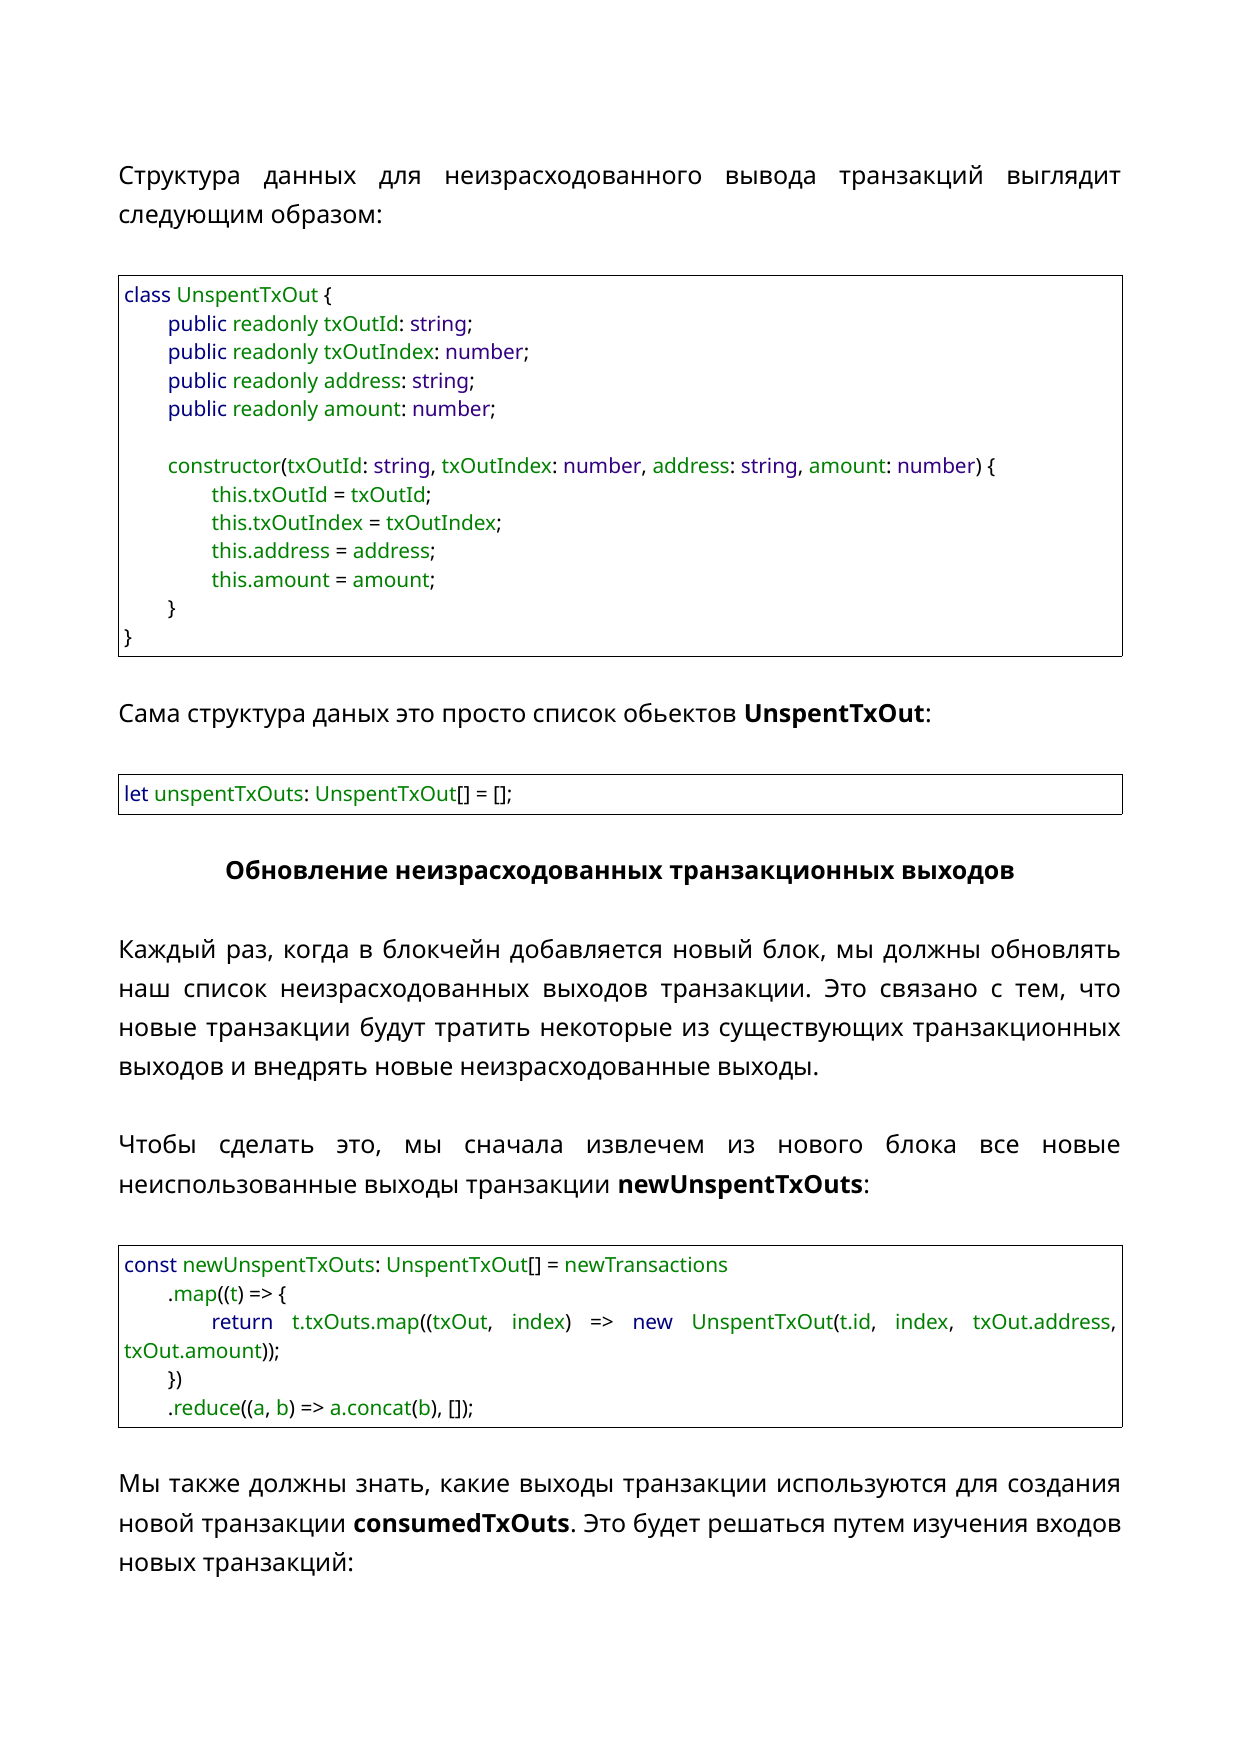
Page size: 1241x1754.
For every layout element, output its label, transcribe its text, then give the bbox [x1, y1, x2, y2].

text Обновление неизрасходованных транзакционных выходов [118, 853, 1122, 887]
text Структура данных для неизрасходованного вывода транзакций выглядит следующим образом: [118, 157, 1122, 231]
table_header class UnspentTxOut { public readonly txOutId: string; public readonly txOutIndex: number; public readonly address: string; public readonly amount: number; constructor(txOutId: string, txOutIndex: number, address: string, amount: number) { this.txOutId = txOutId; this.txOutIndex = txOutIndex; this.address = address; this.amount = amount; } } [119, 276, 1122, 656]
text Каждый раз, когда в блокчейн добавляется новый блок, мы должны обновлять наш список неизрасходованных выходов транзакции. Это связано с тем, что новые транзакции будут тратить некоторые из существующих транзакционных выходов и внедрять новые неизрасходованные выходы. [118, 931, 1122, 1083]
table_header let unspentTxOuts: UnspentTxOut[] = []; [119, 775, 1122, 814]
text Чтобы сделать это, мы сначала извлечем из нового блока все новые неиспользованные выходы транзакции newUnspentTxOuts: [118, 1127, 1122, 1200]
text Сама структура даных это просто список обьектов UnspentTxOut: [118, 695, 1122, 729]
text Мы также должны знать, какие выходы транзакции используются для создания новой транзакции consumedTxOuts. Это будет решаться путем изучения входов новых транзакций: [118, 1466, 1122, 1578]
table_header const newUnspentTxOuts: UnspentTxOut[] = newTransactions .map((t) => { return t.txOuts.map((txOut, index) => new UnspentTxOut(t.id, index, txOut.address, txOut.amount)); }) .reduce((a, b) => a.concat(b), []); [119, 1246, 1122, 1427]
